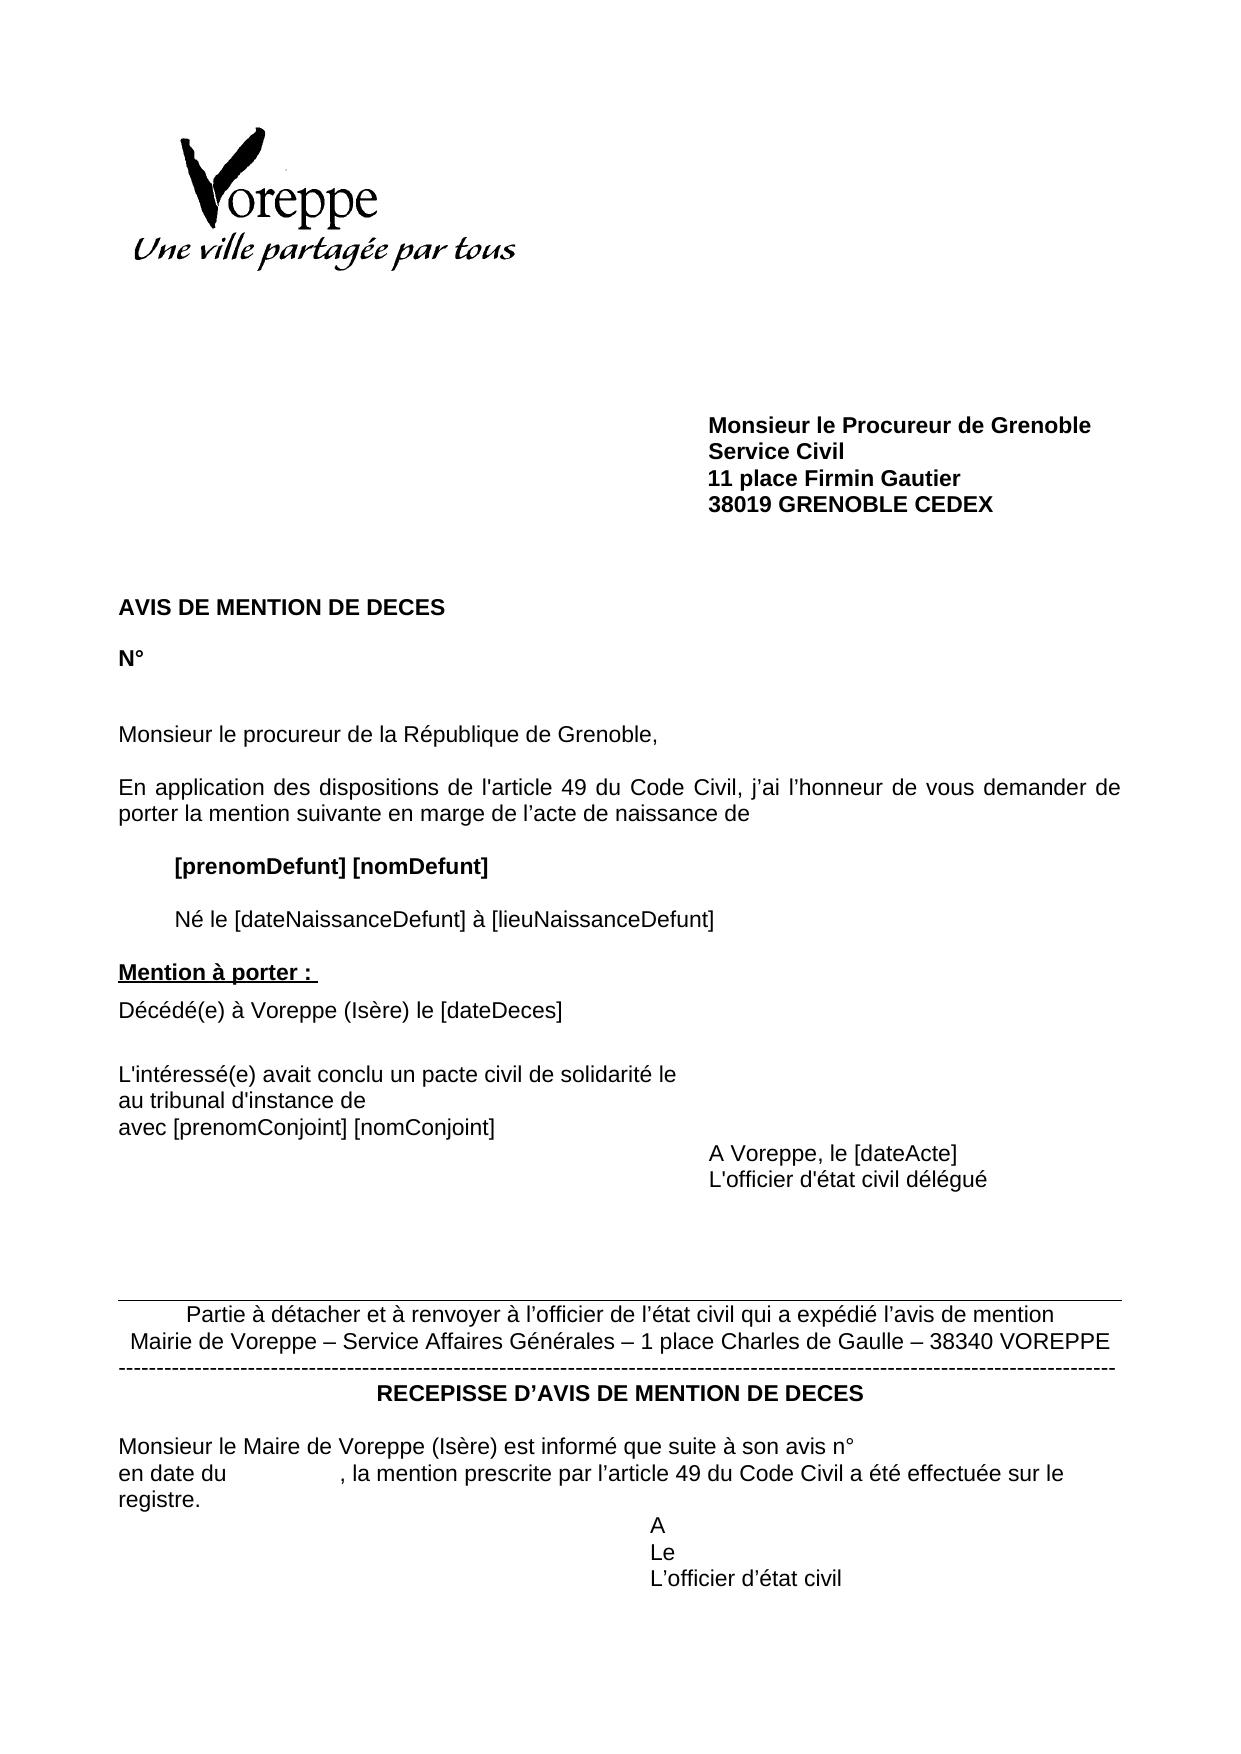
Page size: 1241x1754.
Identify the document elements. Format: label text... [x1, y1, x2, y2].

text L'officier d'état civil délégué [118, 1166, 1122, 1193]
text ----------------------------------------------------------------------------------------------------------------------------------- [118, 1354, 1122, 1380]
text En application des dispositions de l'article 49 du Code Civil, j’ai l’honneur de vous demander de porter la mention suivante en marge de l’acte de naissance de [118, 774, 1122, 827]
subtitle 38019 GRENOBLE CEDEX [707, 491, 1122, 517]
text Monsieur le Maire de Voreppe (Isère) est informé que suite à son avis n° [118, 1433, 1122, 1459]
subtitle RECEPISSE D’AVIS DE MENTION DE DECES [118, 1380, 1122, 1407]
text Né le [dateNaissanceDefunt] à [lieuNaissanceDefunt] [174, 906, 1122, 932]
text Mairie de Voreppe – Service Affaires Générales – 1 place Charles de Gaulle – 38340 VOREPPE [118, 1328, 1122, 1354]
text L'intéressé(e) avait conclu un pacte civil de solidarité le [118, 1061, 1122, 1087]
text Monsieur le procureur de la République de Grenoble, [118, 721, 1122, 748]
text Le [650, 1538, 1122, 1565]
text en date du , la mention prescrite par l’article 49 du Code Civil a été effectuée sur le registre. [118, 1459, 1122, 1512]
text avec [prenomConjoint] [nomConjoint] [118, 1114, 1122, 1140]
subtitle Monsieur le Procureur de Grenoble [707, 412, 1122, 438]
picture [134, 127, 515, 271]
text Mention à porter : [118, 958, 1122, 985]
text Décédé(e) à Voreppe (Isère) le [dateDeces] [118, 997, 1122, 1023]
text Partie à détacher et à renvoyer à l’officier de l’état civil qui a expédié l’avis de mention [118, 1301, 1122, 1328]
text A [650, 1512, 1122, 1538]
text au tribunal d'instance de [118, 1087, 1122, 1114]
text L’officier d’état civil [650, 1565, 1122, 1591]
subtitle 11 place Firmin Gautier [707, 464, 1122, 491]
text A Voreppe, le [dateActe] [118, 1140, 1122, 1166]
subtitle N° [118, 644, 1122, 671]
subtitle AVIS DE MENTION DE DECES [118, 594, 1122, 620]
text [prenomDefunt] [nomDefunt] [174, 853, 1122, 879]
subtitle Service Civil [707, 438, 1122, 464]
